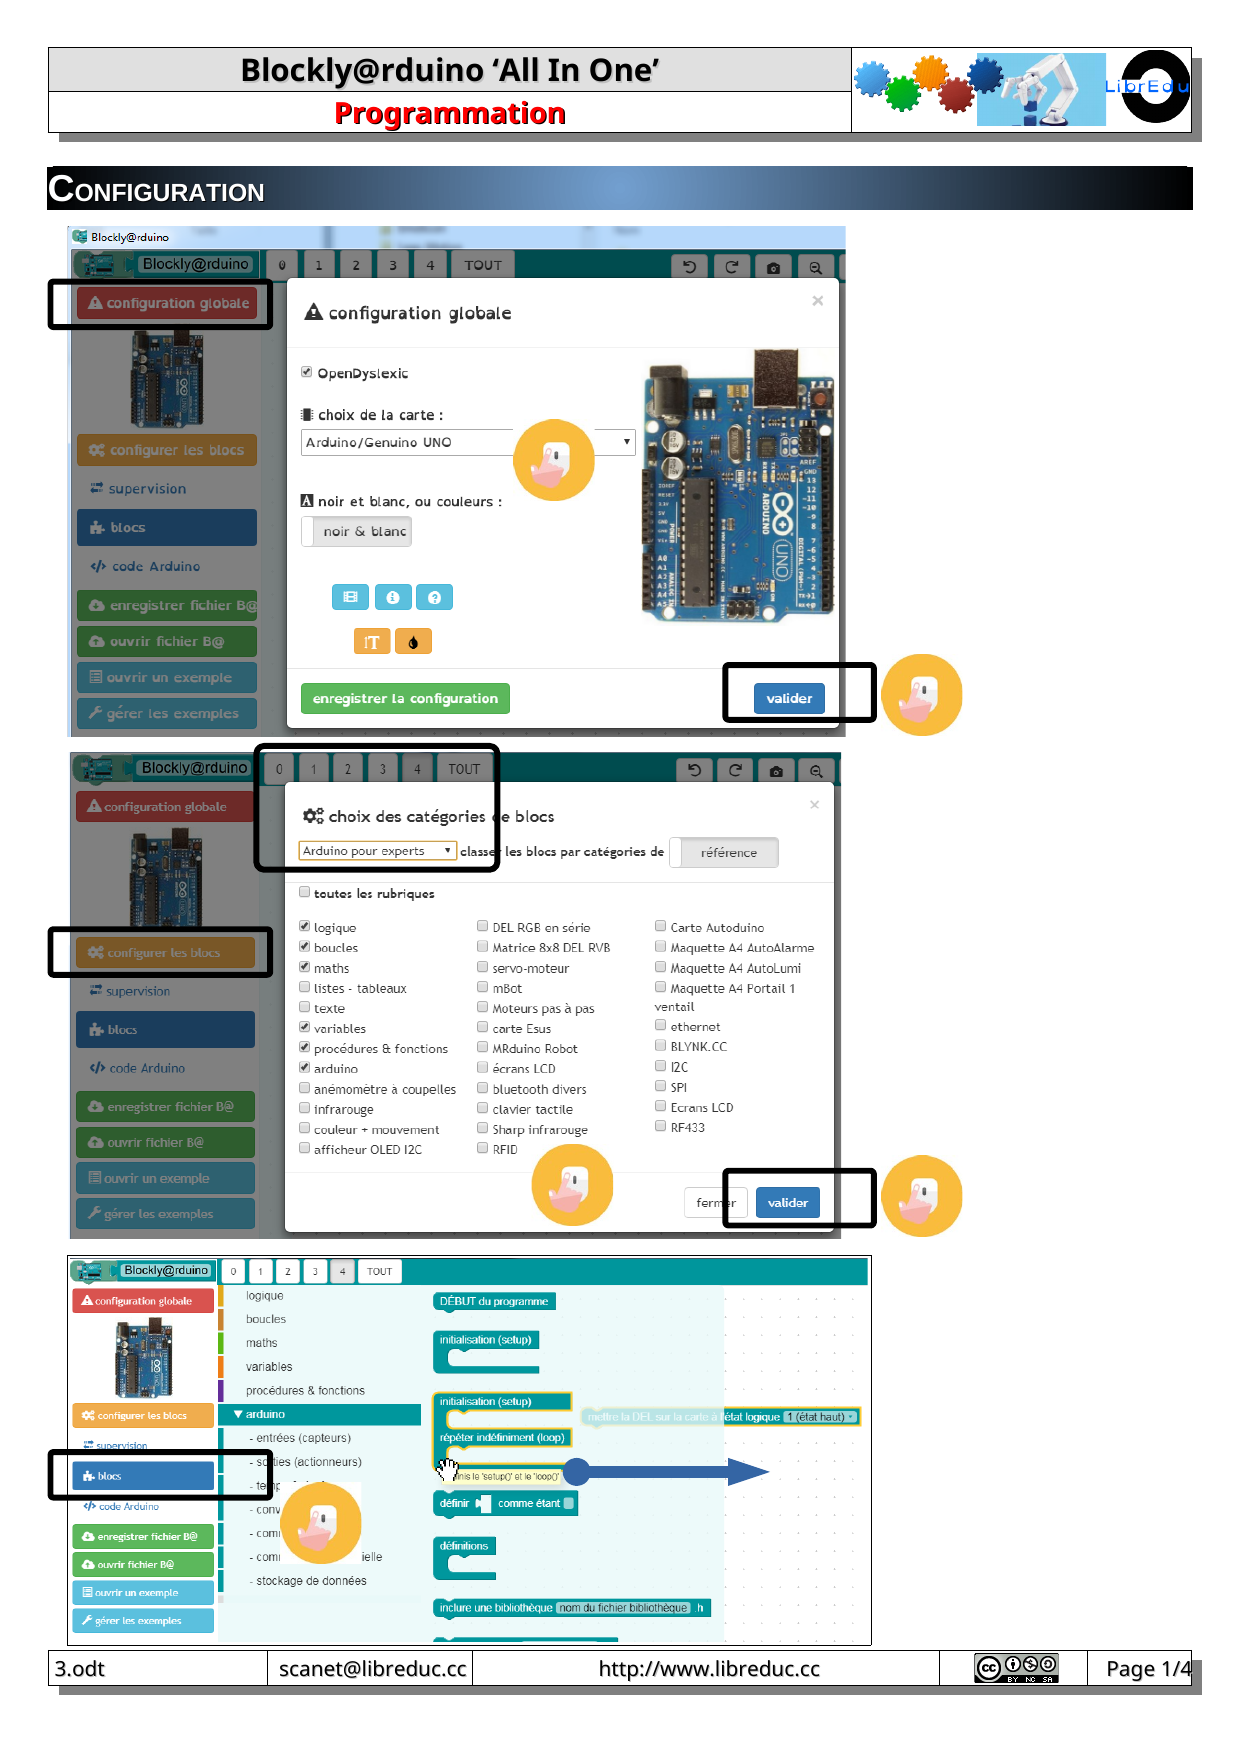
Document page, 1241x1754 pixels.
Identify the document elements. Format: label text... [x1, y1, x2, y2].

subtitle Configuration [47, 167, 1193, 210]
picture [67, 226, 846, 737]
picture [70, 1258, 868, 1642]
picture [881, 1155, 963, 1237]
picture [729, 668, 846, 716]
picture [68, 752, 842, 1239]
picture [974, 1653, 1059, 1683]
picture [977, 50, 1190, 126]
picture [68, 933, 267, 971]
picture [260, 752, 494, 866]
picture [67, 285, 267, 324]
picture [729, 1174, 842, 1222]
picture [70, 1456, 267, 1494]
picture [881, 654, 963, 736]
